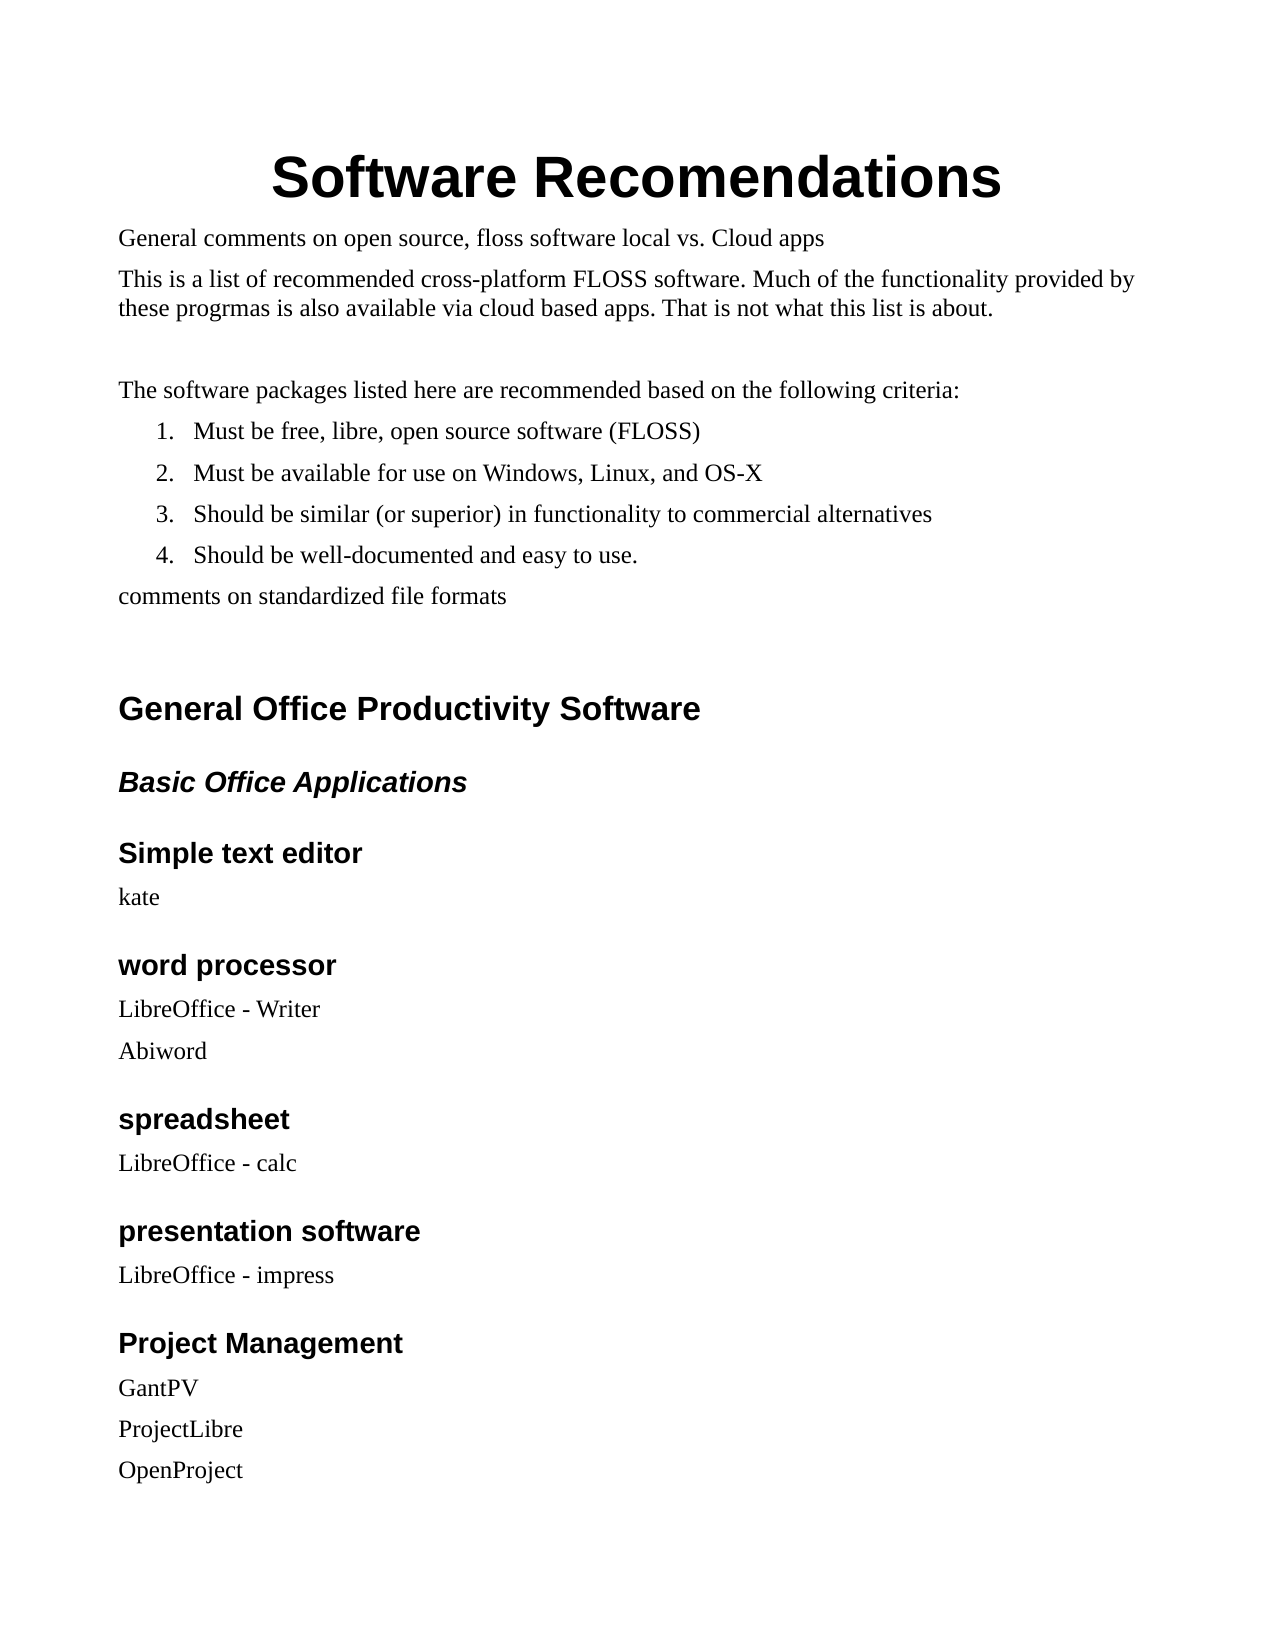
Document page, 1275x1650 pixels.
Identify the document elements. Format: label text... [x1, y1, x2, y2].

text Abiword [118, 1036, 1157, 1064]
text General comments on open source, floss software local vs. Cloud apps [118, 223, 1157, 251]
text comments on standardized file formats [118, 581, 1157, 610]
text The software packages listed here are recommended based on the following criteria: [118, 375, 1157, 404]
text This is a list of recommended cross-platform FLOSS software. Much of the functionality provided by these progrmas is also available via cloud based apps. That is not what this list is about. [118, 264, 1157, 321]
text ProjectLibre [118, 1414, 1157, 1443]
subtitle presentation software [118, 1214, 1157, 1248]
subtitle Simple text editor [118, 836, 1157, 870]
subtitle Basic Office Applications [118, 765, 1157, 799]
list Should be well-documented and easy to use. [156, 540, 1157, 569]
list Should be similar (or superior) in functionality to commercial alternatives [156, 499, 1157, 528]
subtitle Project Management [118, 1327, 1157, 1360]
text LibreOffice - impress [118, 1260, 1157, 1289]
list Must be available for use on Windows, Linux, and OS-X [156, 458, 1157, 486]
text GantPV [118, 1373, 1157, 1401]
subtitle spreadsheet [118, 1102, 1157, 1136]
subtitle word processor [118, 948, 1157, 982]
text LibreOffice - calc [118, 1148, 1157, 1177]
title Software Recomendations [118, 143, 1157, 210]
list Must be free, libre, open source software (FLOSS) [156, 416, 1157, 445]
subtitle General Office Productivity Software [118, 689, 1157, 728]
text OpenProject [118, 1455, 1157, 1484]
text LibreOffice - Writer [118, 994, 1157, 1023]
text kate [118, 882, 1157, 911]
